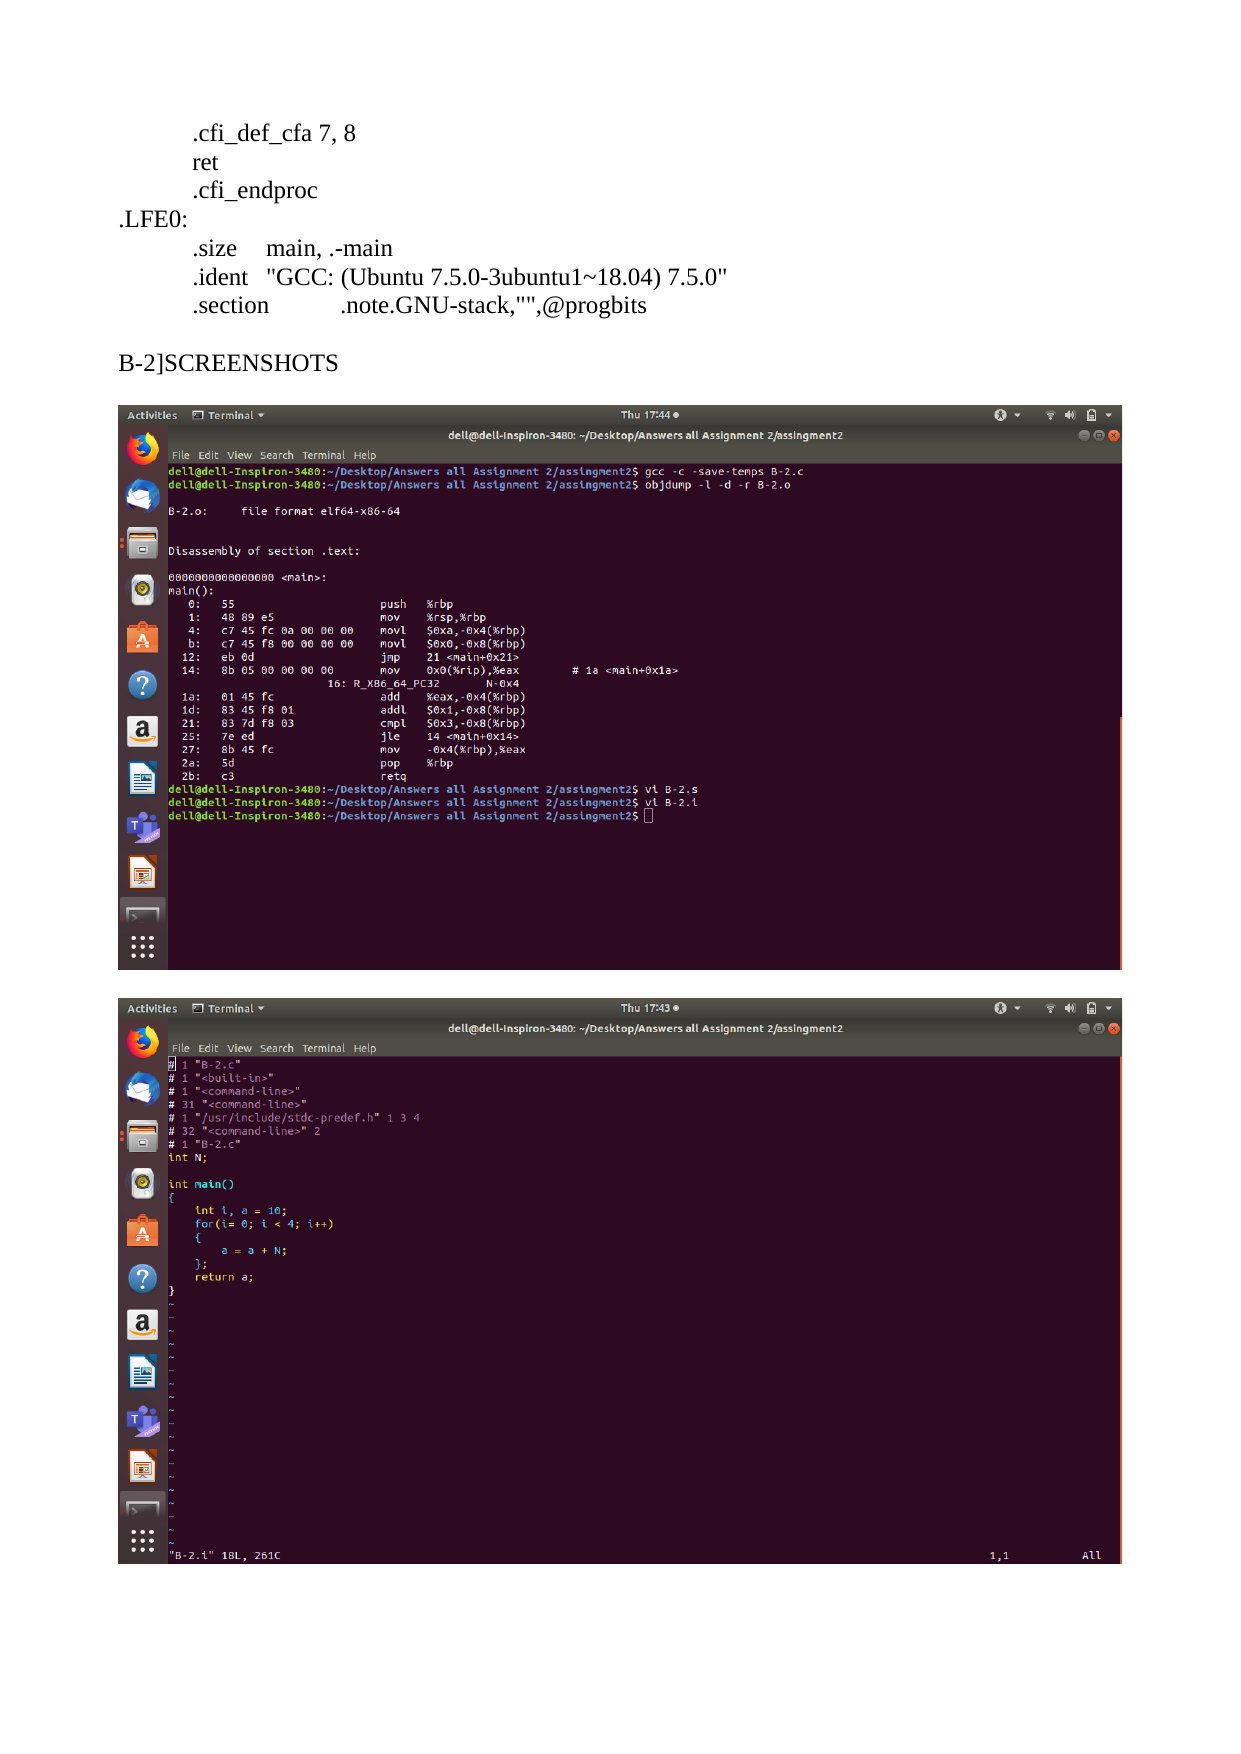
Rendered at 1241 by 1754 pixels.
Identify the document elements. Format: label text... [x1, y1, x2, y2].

text .LFE0: [118, 204, 1122, 233]
text .ident "GCC: (Ubuntu 7.5.0-3ubuntu1~18.04) 7.5.0" [118, 262, 1122, 291]
picture [118, 405, 1123, 970]
text .cfi_def_cfa 7, 8 [118, 118, 1122, 147]
text .section .note.GNU-stack,"",@progbits [118, 291, 1122, 319]
text ret [118, 147, 1122, 176]
text .cfi_endproc [118, 176, 1122, 204]
text .size main, .-main [118, 233, 1122, 262]
text B-2]SCREENSHOTS [118, 348, 1122, 377]
picture [118, 998, 1123, 1564]
